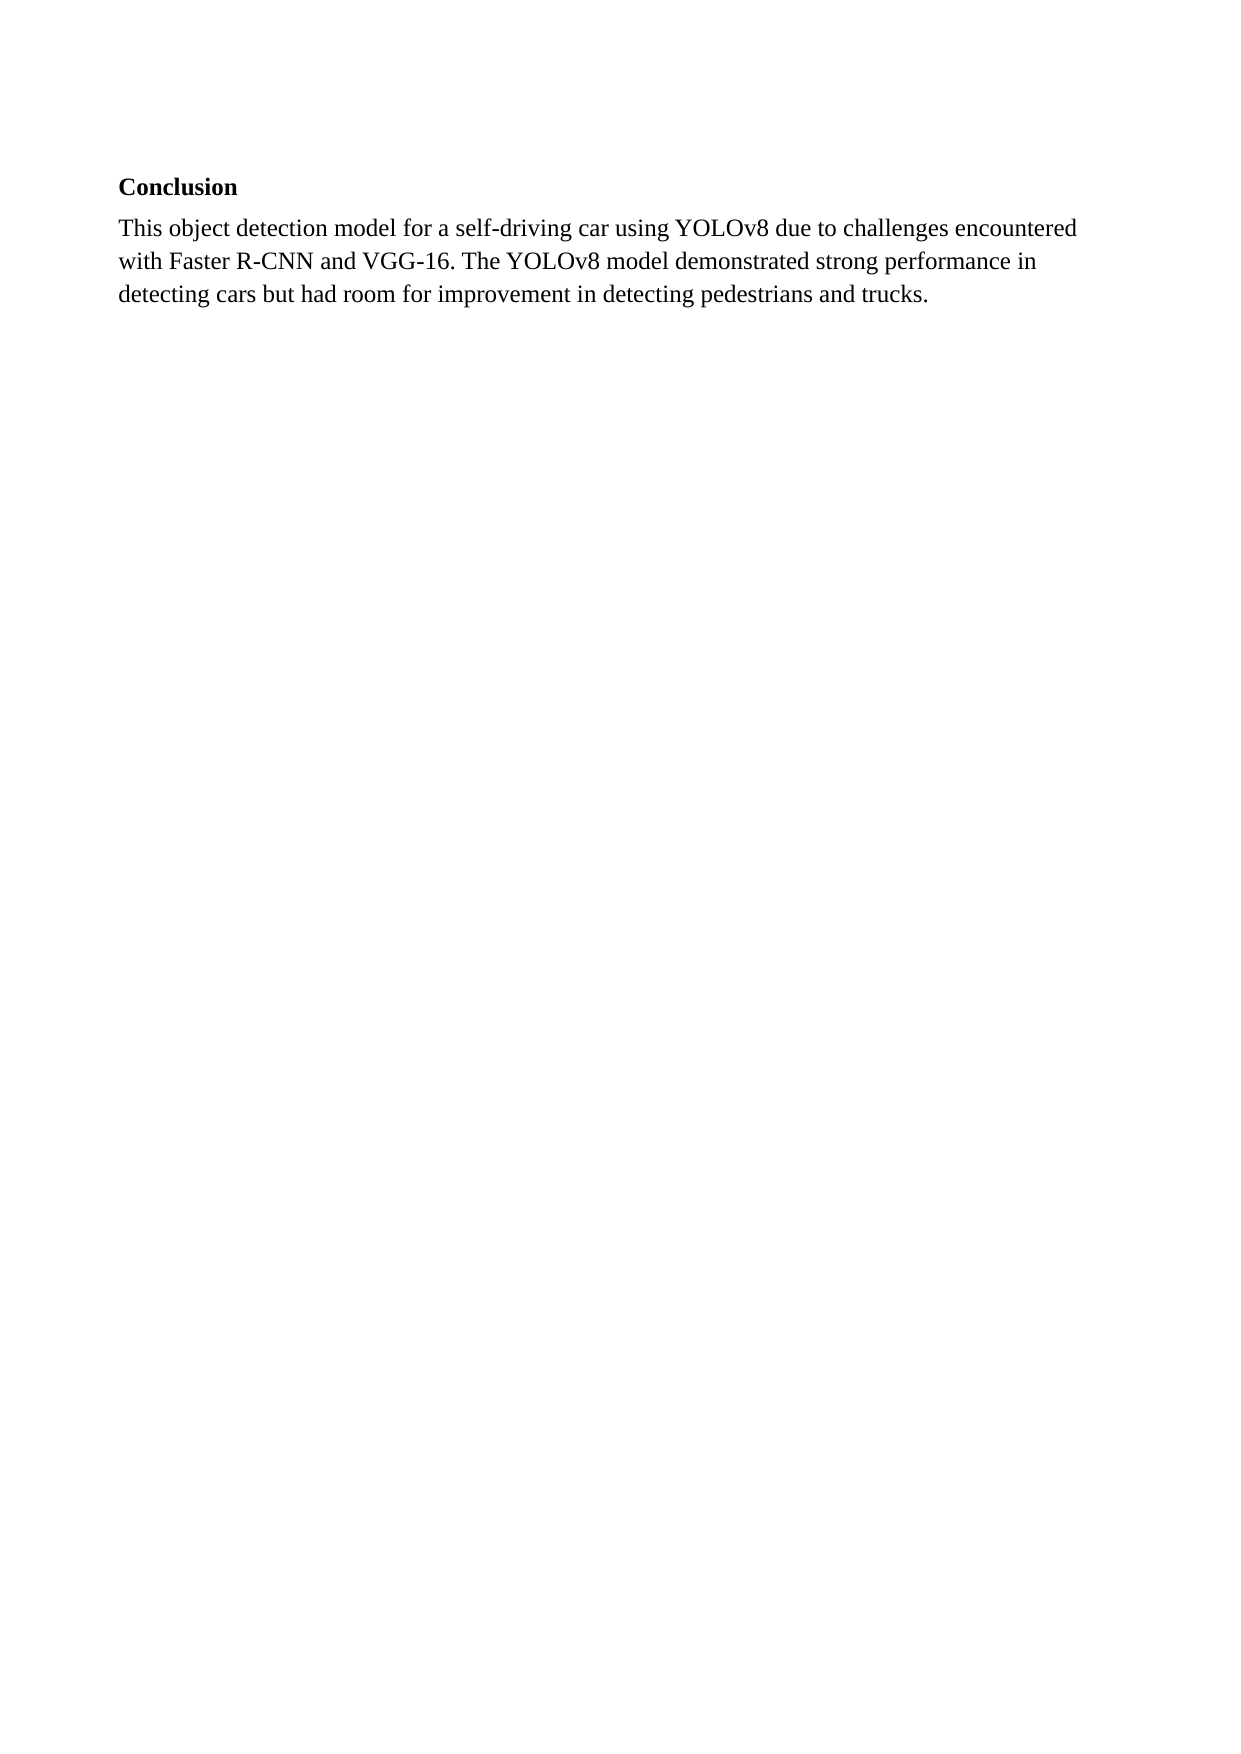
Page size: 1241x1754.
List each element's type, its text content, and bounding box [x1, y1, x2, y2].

text This object detection model for a self-driving car using YOLOv8 due to challenges encountered with Faster R-CNN and VGG-16. The YOLOv8 model demonstrated strong performance in detecting cars but had room for improvement in detecting pedestrians and trucks. [118, 213, 1122, 308]
subtitle Conclusion [118, 172, 1122, 201]
